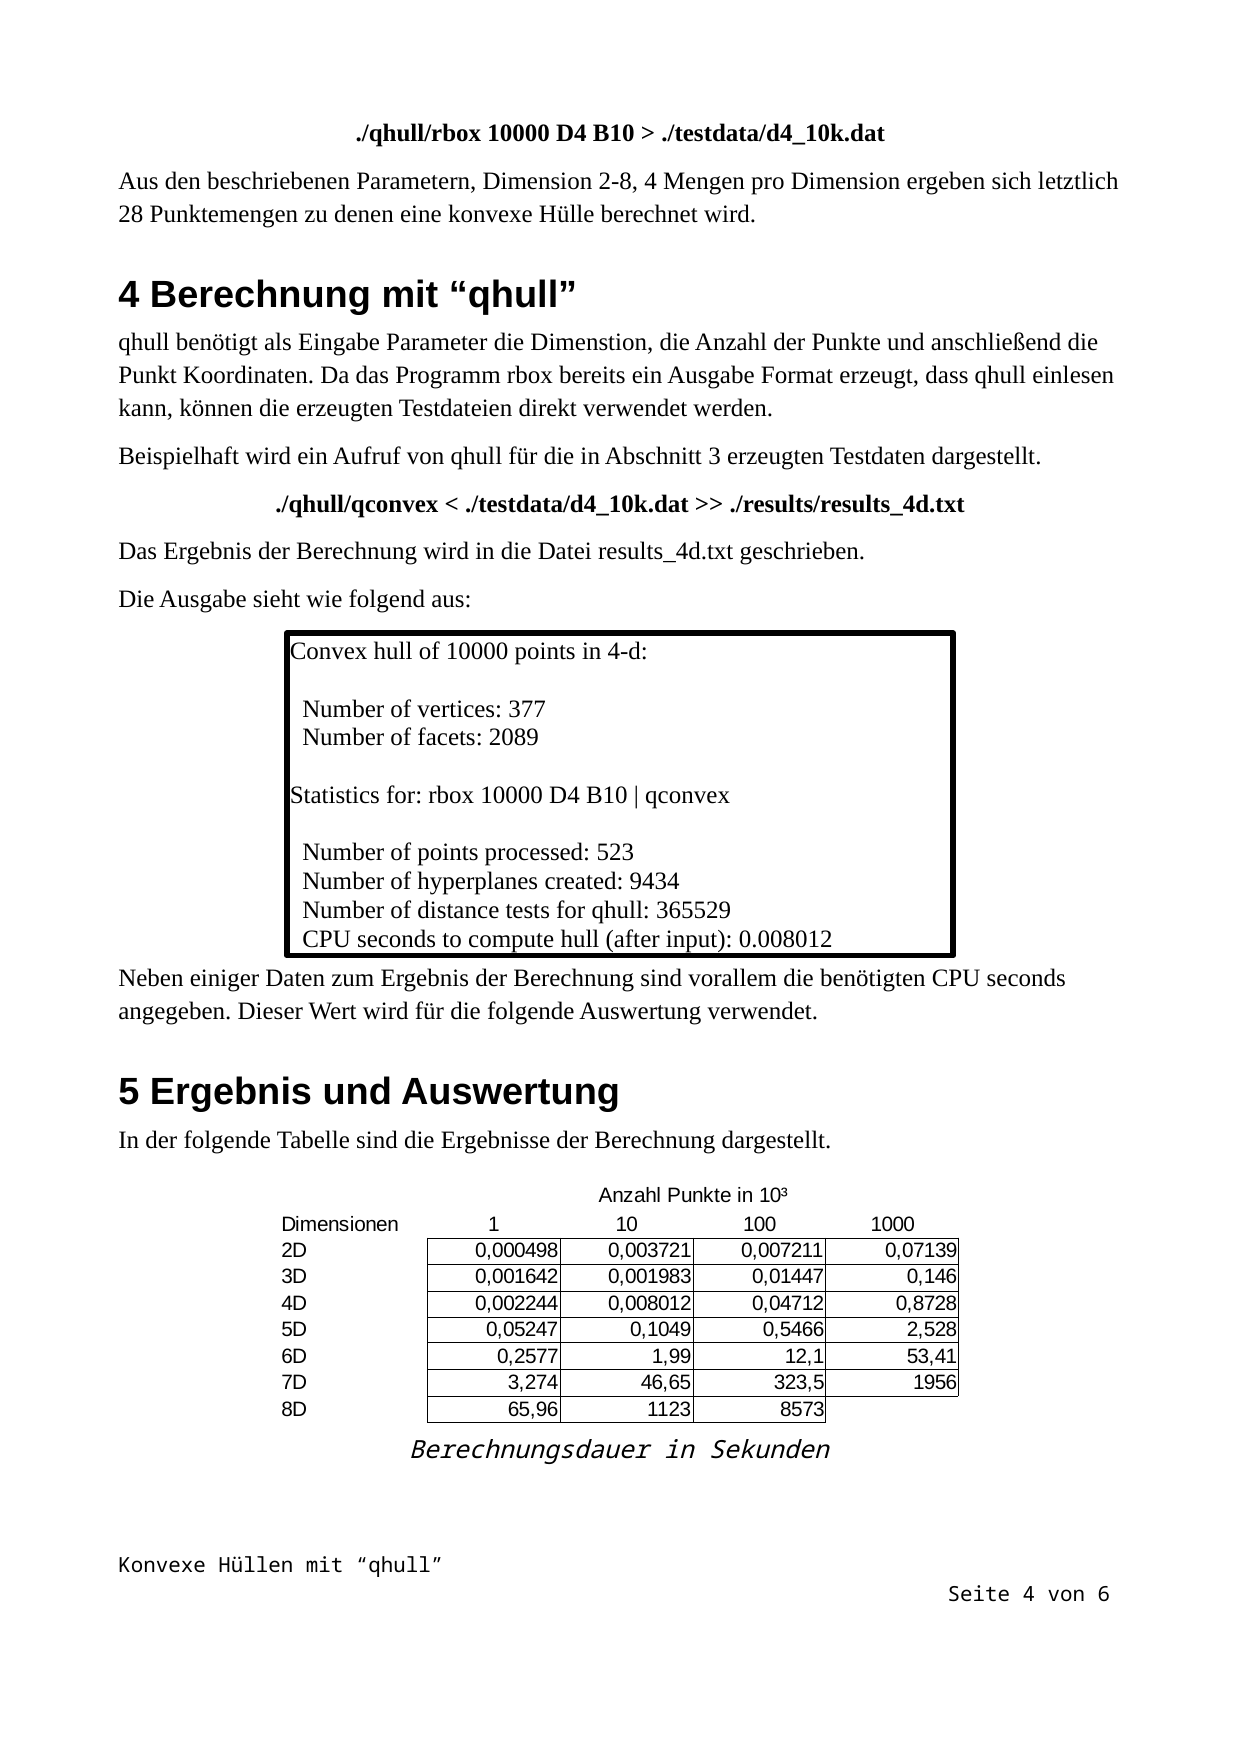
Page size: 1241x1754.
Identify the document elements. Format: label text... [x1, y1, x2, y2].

text Die Ausgabe sieht wie folgend aus: [118, 584, 1122, 613]
text ./qhull/rbox 10000 D4 B10 > ./testdata/d4_10k.dat [118, 118, 1122, 147]
subtitle 4 Berechnung mit “qhull” [118, 271, 1122, 315]
text Berechnungsdauer in Sekunden [279, 1185, 961, 1466]
text In der folgende Tabelle sind die Ergebnisse der Berechnung dargestellt. [118, 1125, 1122, 1153]
text Aus den beschriebenen Parametern, Dimension 2-8, 4 Mengen pro Dimension ergeben sich letztlich 28 Punktemengen zu denen eine konvexe Hülle berechnet wird. [118, 166, 1122, 227]
text Beispielhaft wird ein Aufruf von qhull für die in Abschnitt 3 erzeugten Testdaten dargestellt. [118, 441, 1122, 470]
subtitle 5 Ergebnis und Auswertung [118, 1068, 1122, 1112]
text Neben einiger Daten zum Ergebnis der Berechnung sind vorallem die benötigten CPU seconds angegeben. Dieser Wert wird für die folgende Auswertung verwendet. [118, 632, 1122, 1025]
text ./qhull/qconvex < ./testdata/d4_10k.dat >> ./results/results_4d.txt [118, 489, 1122, 517]
text qhull benötigt als Eingabe Parameter die Dimenstion, die Anzahl der Punkte und anschließend die Punkt Koordinaten. Da das Programm rbox bereits ein Ausgabe Format erzeugt, dass qhull einlesen kann, können die erzeugten Testdateien direkt verwendet werden. [118, 327, 1122, 422]
text Das Ergebnis der Berechnung wird in die Datei results_4d.txt geschrieben. [118, 536, 1122, 565]
